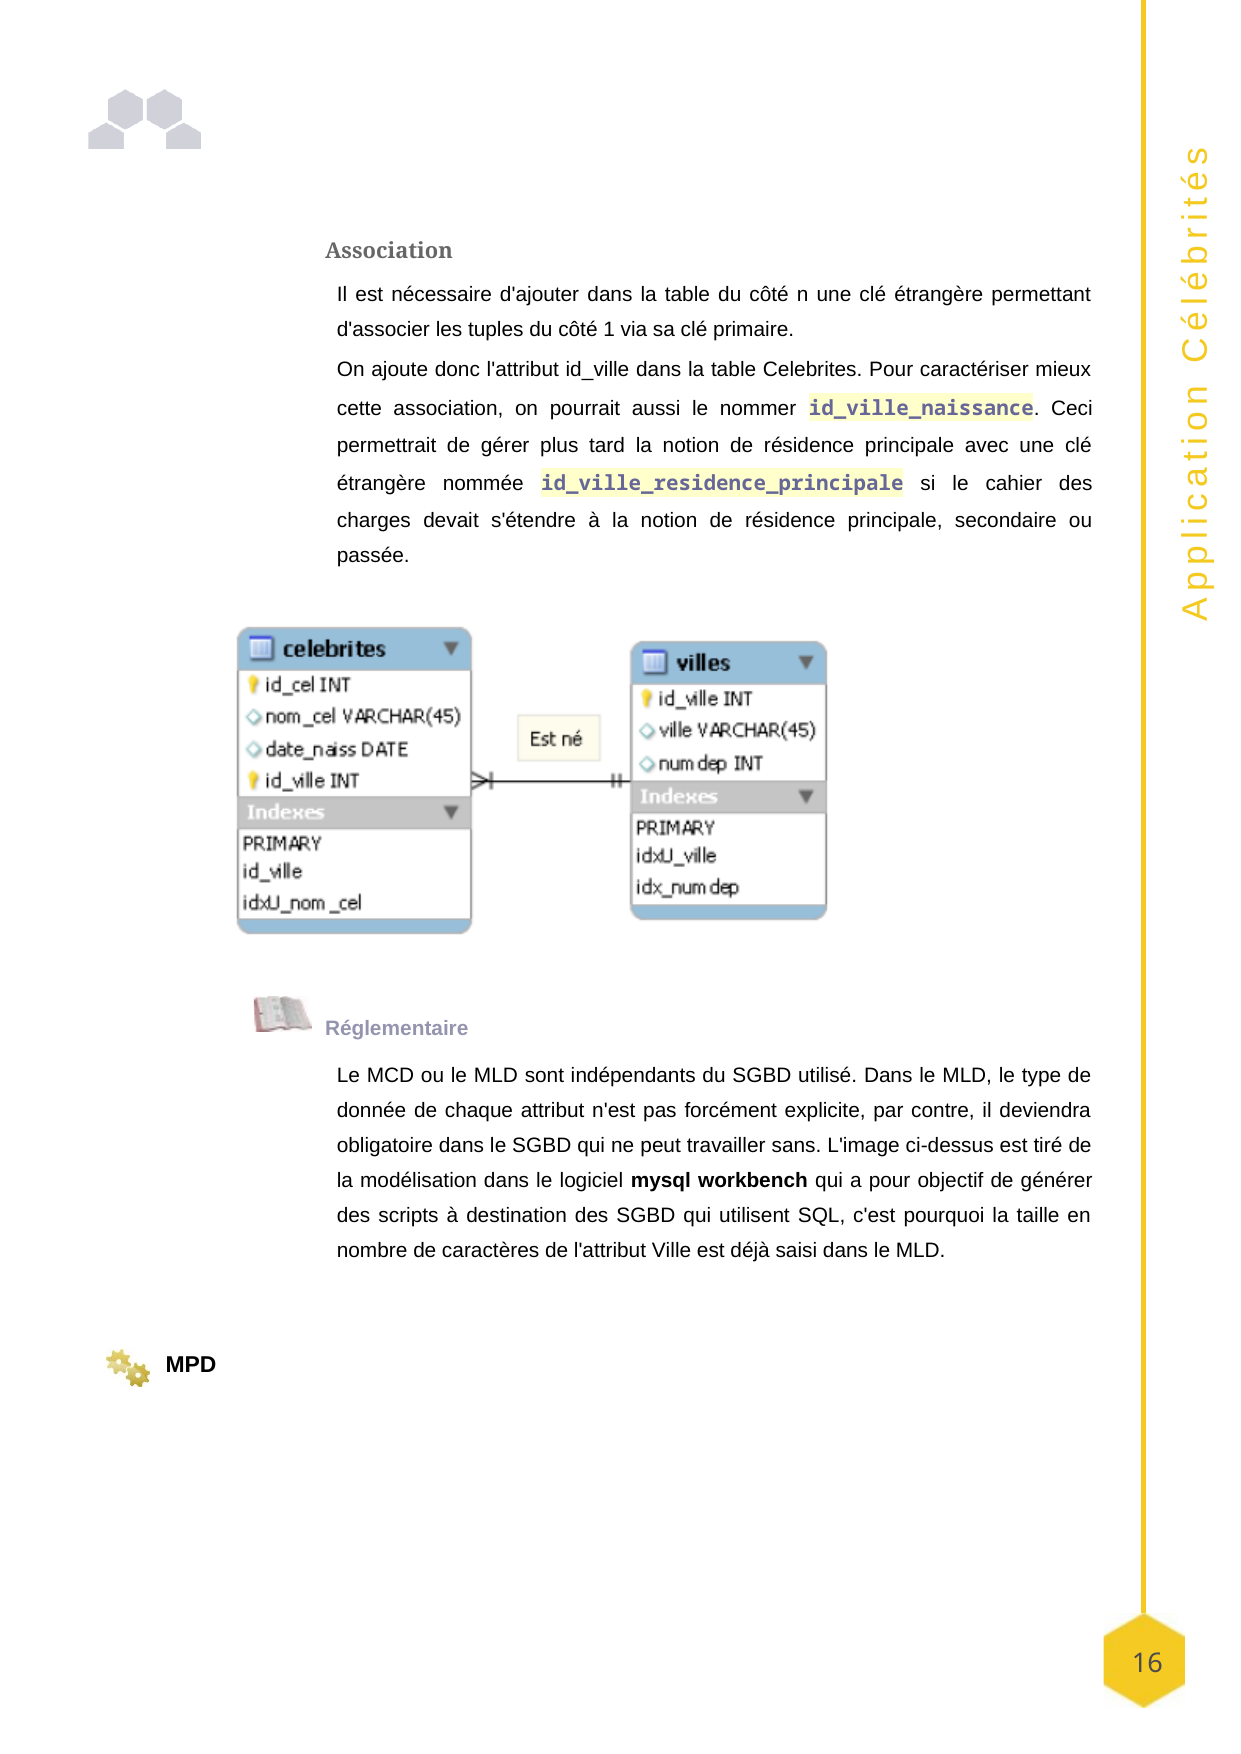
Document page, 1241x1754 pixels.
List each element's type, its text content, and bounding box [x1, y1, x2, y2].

picture [220, 611, 843, 950]
picture [88, 89, 308, 149]
text On ajoute donc l'attribut id_ville dans la table Celebrites. Pour caractériser mieux cette association, on pourrait aussi le nommer id_ville_naissance. Ceci permettrait de gérer plus tard la notion de résidence principale avec une clé étrangère nommée id_ville_residence_principale si le cahier des charges devait s'étendre à la notion de résidence principale, secondaire ou passée. [337, 358, 1093, 567]
text Association [325, 234, 1104, 264]
text Le MCD ou le MLD sont indépendants du SGBD utilisé. Dans le MLD, le type de donnée de chaque attribut n'est pas forcément explicite, par contre, il deviendra obligatoire dans le SGBD qui ne peut travailler sans. L'image ci-dessus est tiré de la modélisation dans le logiciel mysql workbench qui a pour objectif de générer des scripts à destination des SGBD qui utilisent SQL, c'est pourquoi la taille en nombre de caractères de l'attribut Ville est déjà saisi dans le MLD. [337, 1063, 1093, 1261]
picture [253, 996, 308, 1030]
text MPD [165, 1352, 1093, 1377]
picture [106, 1349, 154, 1409]
text Réglementaire [325, 1016, 1104, 1039]
picture [1103, 1613, 1191, 1725]
text Il est nécessaire d'ajouter dans la table du côté n une clé étrangère permettant d'associer les tuples du côté 1 via sa clé primaire. [337, 282, 1093, 340]
